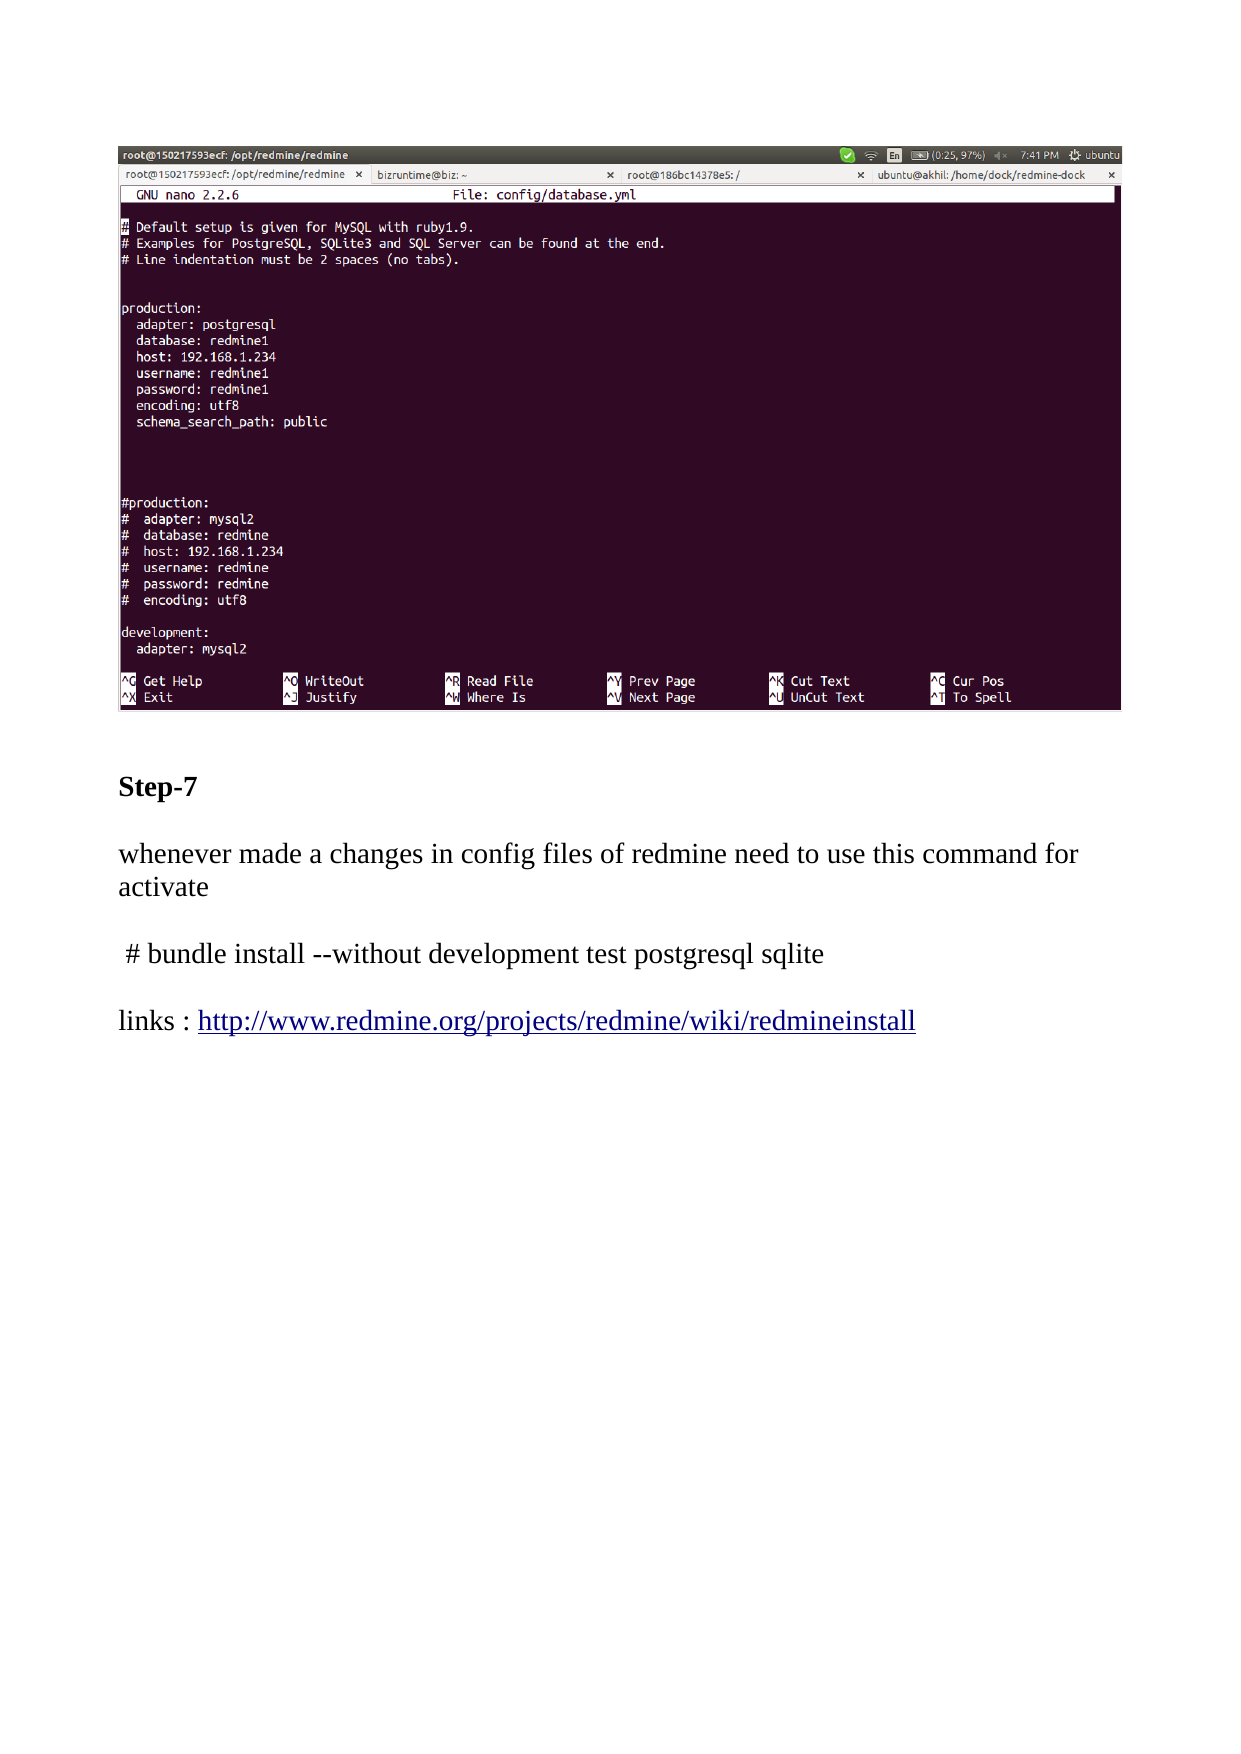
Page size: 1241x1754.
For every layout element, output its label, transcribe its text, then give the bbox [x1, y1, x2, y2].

text Step-7 [118, 769, 1122, 802]
text # bundle install --without development test postgresql sqlite [118, 936, 1122, 970]
text whenever made a changes in config files of redmine need to use this command for activate [118, 836, 1122, 903]
picture [118, 146, 1123, 712]
text links : http://www.redmine.org/projects/redmine/wiki/redmineinstall [118, 1003, 1122, 1037]
